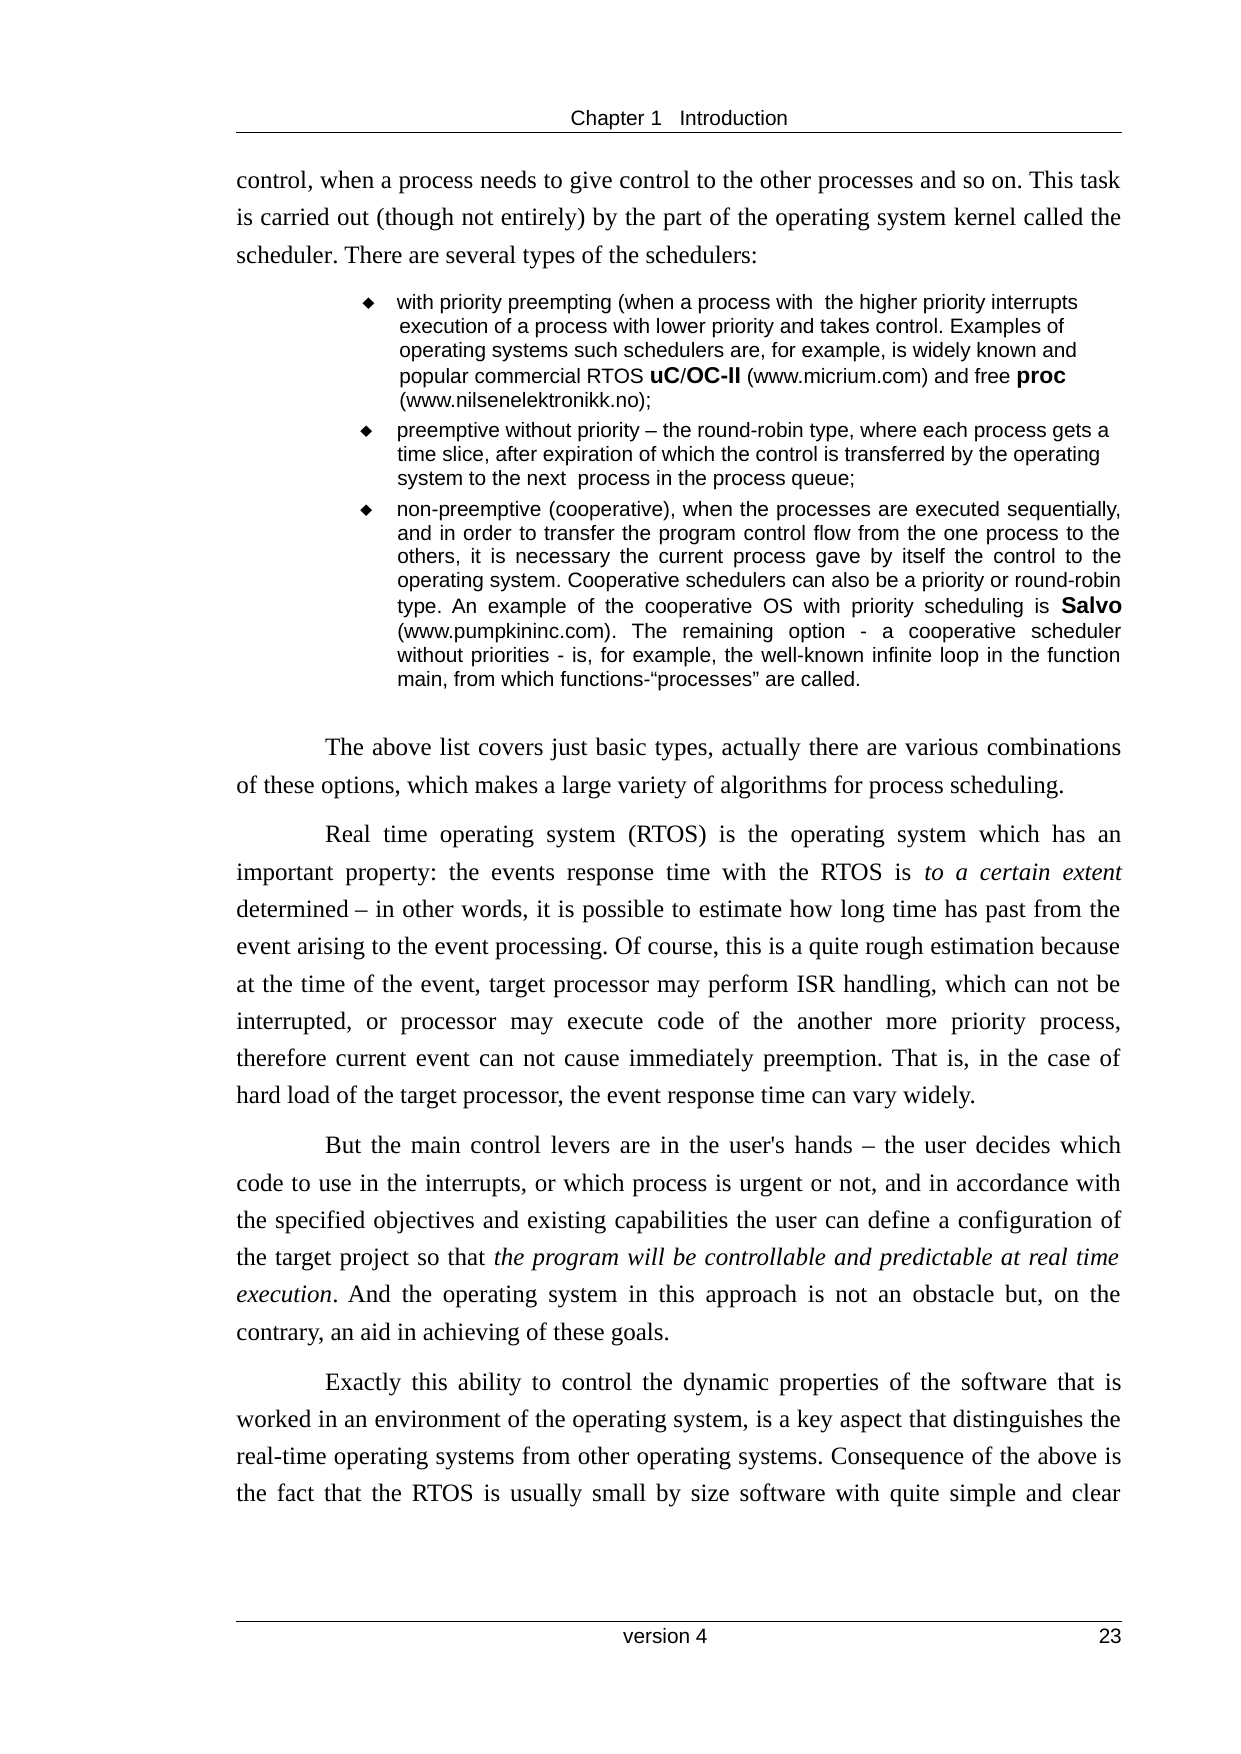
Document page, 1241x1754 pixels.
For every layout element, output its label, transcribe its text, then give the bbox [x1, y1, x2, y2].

list with priority preempting (when a process with the higher priority interrupts execution of a process with lower priority and takes control. Examples of operating systems such schedulers are, for example, is widely known and popular commercial RTOS uC/OC-II (www.micrium.com) and free proc (www.nilsenelektronikk.no); [362, 289, 1122, 412]
text Exactly this ability to control the dynamic properties of the software that is worked in an environment of the operating system, is a key aspect that distinguishes the real-time operating systems from other operating systems. Consequence of the above is the fact that the RTOS is usually small by size software with quite simple and clear [236, 1367, 1122, 1507]
text Real time operating system (RTOS) is the operating system which has an important property: the events response time with the RTOS is to a certain extent determined – in other words, it is possible to estimate how long time has past from the event arising to the event processing. Of course, this is a quite rough estimation because at the time of the event, target processor may perform ISR handling, which can not be interrupted, or processor may execute code of the another more priority process, therefore current event can not cause immediately preemption. That is, in the case of hard load of the target processor, the event response time can vary widely. [236, 819, 1122, 1109]
text But the main control levers are in the user's hands – the user decides which code to use in the interrupts, or which process is urgent or not, and in accordance with the specified objectives and existing capabilities the user can define a configuration of the target project so that the program will be controllable and predictable at real time execution. And the operating system in this approach is not an obstacle but, on the contrary, an aid in achieving of these goals. [236, 1130, 1122, 1346]
text control, when a process needs to give control to the other processes and so on. This task is carried out (though not entirely) by the part of the operating system kernel called the scheduler. There are several types of the schedulers: [236, 165, 1122, 268]
list preemptive without priority – the round-robin type, where each process gets a time slice, after expiration of which the control is transferred by the operating system to the next process in the process queue; [360, 418, 1122, 490]
text The above list covers just basic types, actually there are various combinations of these options, which makes a large variety of algorithms for process scheduling. [236, 732, 1122, 798]
list non-preemptive (cooperative), when the processes are executed sequentially, and in order to transfer the program control flow from the one process to the others, it is necessary the current process gave by itself the control to the operating system. Cooperative schedulers can also be a priority or round-robin type. An example of the cooperative OS with priority scheduling is Salvo (www.pumpkininc.com). The remaining option - a cooperative scheduler without priorities - is, for example, the well-known infinite loop in the function main, from which functions-“processes” are called. [360, 496, 1122, 691]
